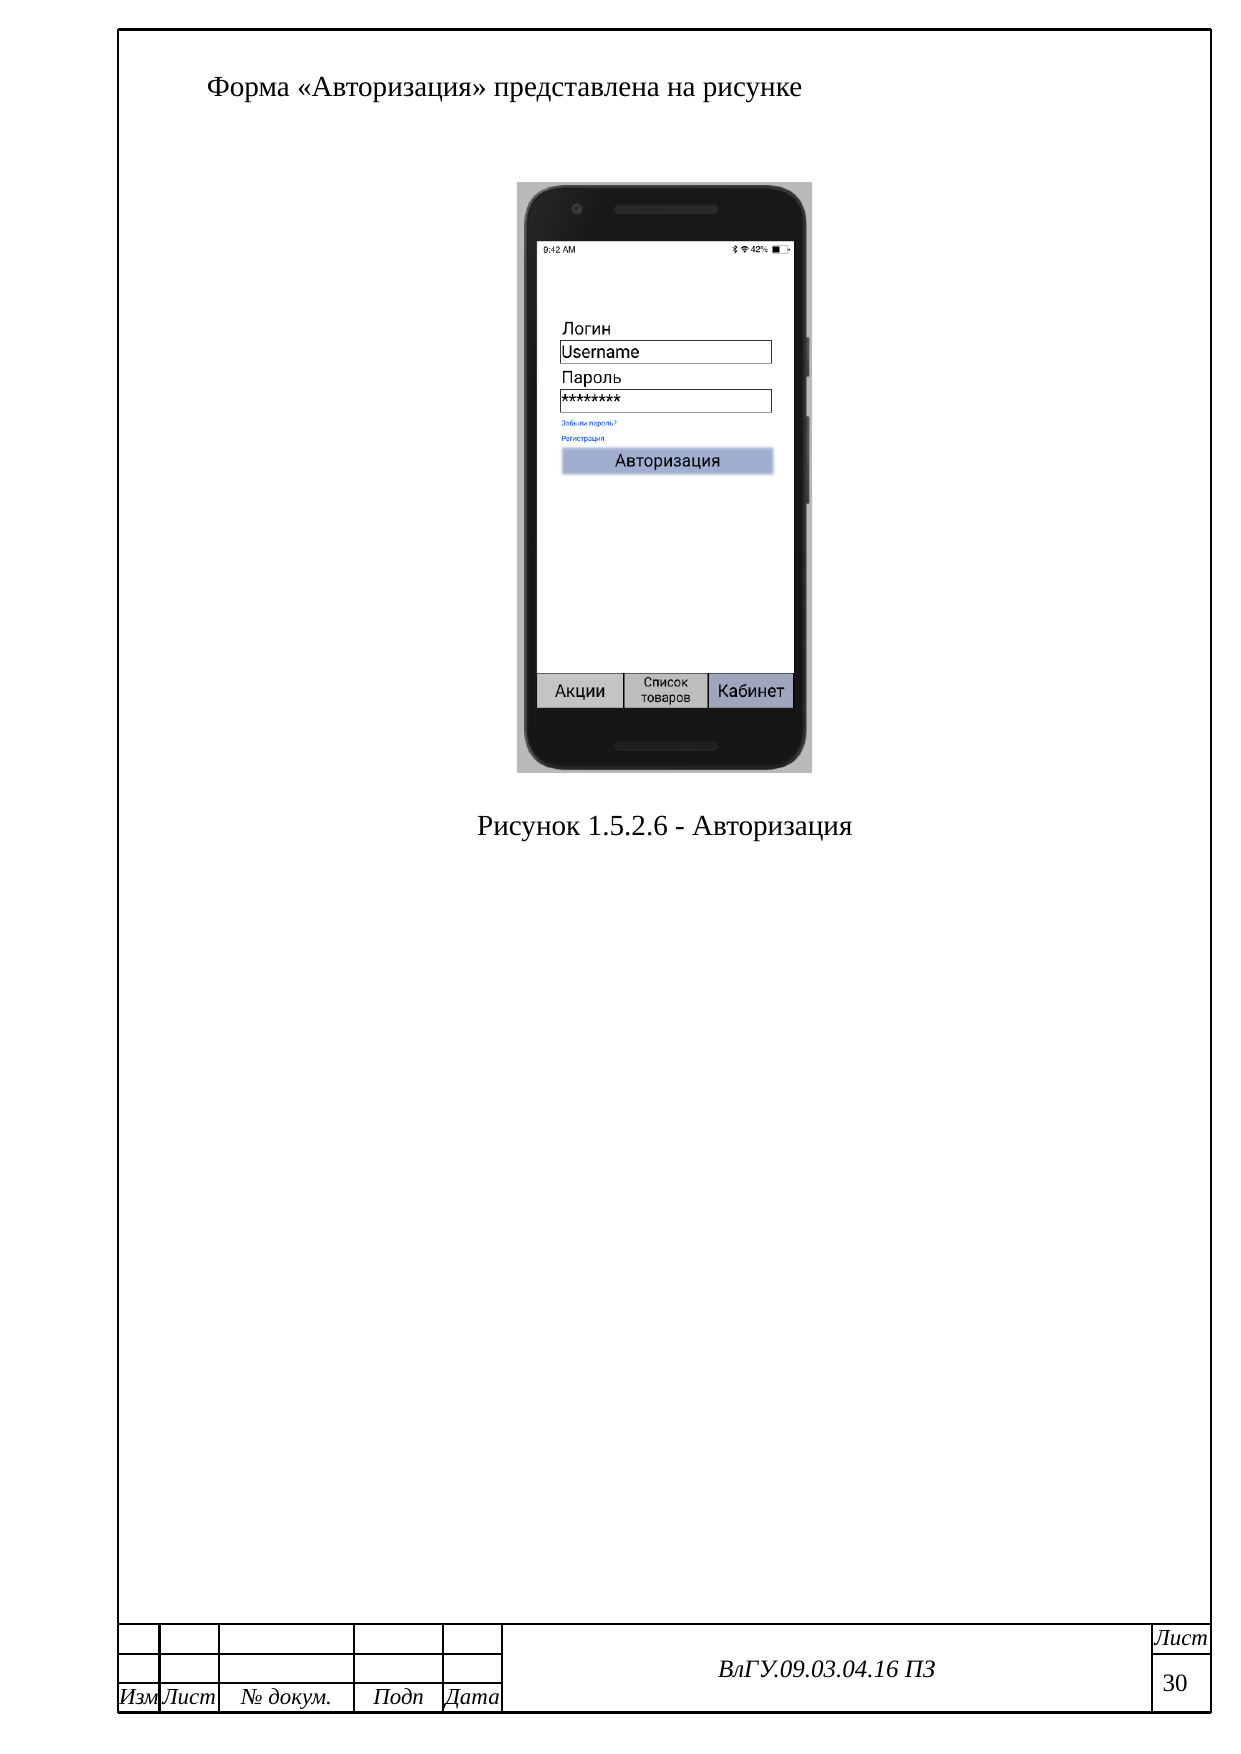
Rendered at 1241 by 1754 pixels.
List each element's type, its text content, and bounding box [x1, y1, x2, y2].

picture [516, 182, 813, 773]
text Рисунок 1.5.2.6 - Авторизация [163, 808, 1166, 842]
text Форма «Авторизация» представлена на рисунке [136, 69, 1193, 102]
